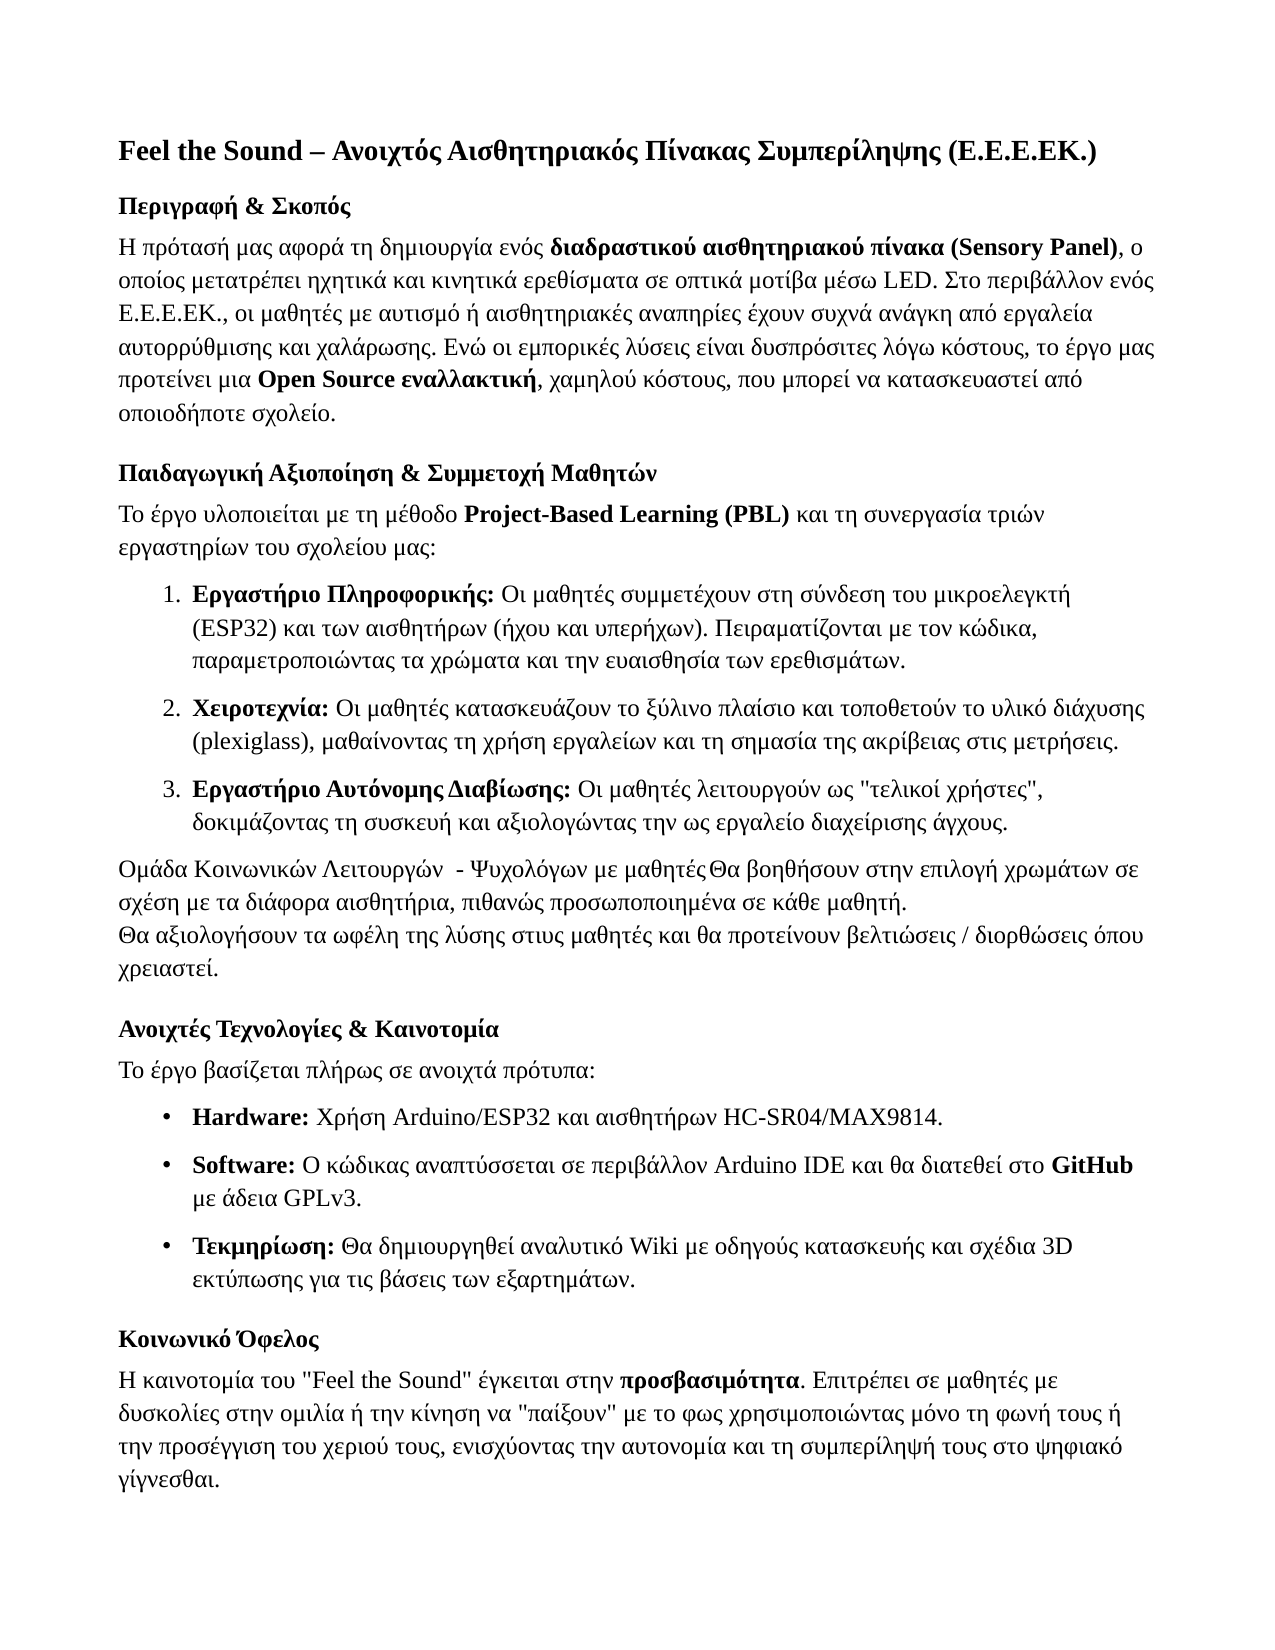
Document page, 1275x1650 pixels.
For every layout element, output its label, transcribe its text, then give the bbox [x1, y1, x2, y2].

list Χειροτεχνία: Οι μαθητές κατασκευάζουν το ξύλινο πλαίσιο και τοποθετούν το υλικό διάχυσης (plexiglass), μαθαίνοντας τη χρήση εργαλείων και τη σημασία της ακρίβειας στις μετρήσεις. [162, 693, 1157, 755]
list Hardware: Χρήση Arduino/ESP32 και αισθητήρων HC-SR04/MAX9814. [162, 1102, 1157, 1131]
list Τεκμηρίωση: Θα δημιουργηθεί αναλυτικό Wiki με οδηγούς κατασκευής και σχέδια 3D εκτύπωσης για τις βάσεις των εξαρτημάτων. [162, 1231, 1157, 1292]
subtitle Παιδαγωγική Αξιοποίηση & Συμμετοχή Μαθητών [118, 458, 1157, 486]
subtitle Ανοιχτές Τεχνολογίες & Καινοτομία [118, 1014, 1157, 1042]
text Το έργο υλοποιείται με τη μέθοδο Project-Based Learning (PBL) και τη συνεργασία τριών εργαστηρίων του σχολείου μας: [118, 499, 1157, 561]
subtitle Feel the Sound – Ανοιχτός Αισθητηριακός Πίνακας Συμπερίληψης (Ε.Ε.Ε.ΕΚ.) [118, 133, 1157, 166]
text Το έργο βασίζεται πλήρως σε ανοιχτά πρότυπα: [118, 1055, 1157, 1084]
text Η καινοτομία του "Feel the Sound" έγκειται στην προσβασιμότητα. Επιτρέπει σε μαθητές με δυσκολίες στην ομιλία ή την κίνηση να "παίξουν" με το φως χρησιμοποιώντας μόνο τη φωνή τους ή την προσέγγιση του χεριού τους, ενισχύοντας την αυτονομία και τη συμπερίληψή τους στο ψηφιακό γίγνεσθαι. [118, 1365, 1157, 1493]
subtitle Κοινωνικό Όφελος [118, 1324, 1157, 1353]
text Ομάδα Κοινωνικών Λειτουργών - Ψυχολόγων με μαθητές Θα βοηθήσουν στην επιλογή χρωμάτων σε σχέση με τα διάφορα αισθητήρια, πιθανώς προσωποποιημένα σε κάθε μαθητή. Θα αξιολογήσουν τα ωφέλη της λύσης στιυς μαθητές και θα προτείνουν βελτιώσεις / διορθώσεις όπου χρειαστεί. [118, 854, 1157, 982]
list Εργαστήριο Πληροφορικής: Οι μαθητές συμμετέχουν στη σύνδεση του μικροελεγκτή (ESP32) και των αισθητήρων (ήχου και υπερήχων). Πειραματίζονται με τον κώδικα, παραμετροποιώντας τα χρώματα και την ευαισθησία των ερεθισμάτων. [162, 579, 1157, 674]
subtitle Περιγραφή & Σκοπός [118, 191, 1157, 220]
list Software: Ο κώδικας αναπτύσσεται σε περιβάλλον Arduino IDE και θα διατεθεί στο GitHub με άδεια GPLv3. [162, 1150, 1157, 1212]
list Εργαστήριο Αυτόνομης Διαβίωσης: Οι μαθητές λειτουργούν ως "τελικοί χρήστες", δοκιμάζοντας τη συσκευή και αξιολογώντας την ως εργαλείο διαχείρισης άγχους. [162, 774, 1157, 836]
text Η πρότασή μας αφορά τη δημιουργία ενός διαδραστικού αισθητηριακού πίνακα (Sensory Panel), ο οποίος μετατρέπει ηχητικά και κινητικά ερεθίσματα σε οπτικά μοτίβα μέσω LED. Στο περιβάλλον ενός Ε.Ε.Ε.ΕΚ., οι μαθητές με αυτισμό ή αισθητηριακές αναπηρίες έχουν συχνά ανάγκη από εργαλεία αυτορρύθμισης και χαλάρωσης. Ενώ οι εμπορικές λύσεις είναι δυσπρόσιτες λόγω κόστους, το έργο μας προτείνει μια Open Source εναλλακτική, χαμηλού κόστους, που μπορεί να κατασκευαστεί από οποιοδήποτε σχολείο. [118, 232, 1157, 426]
